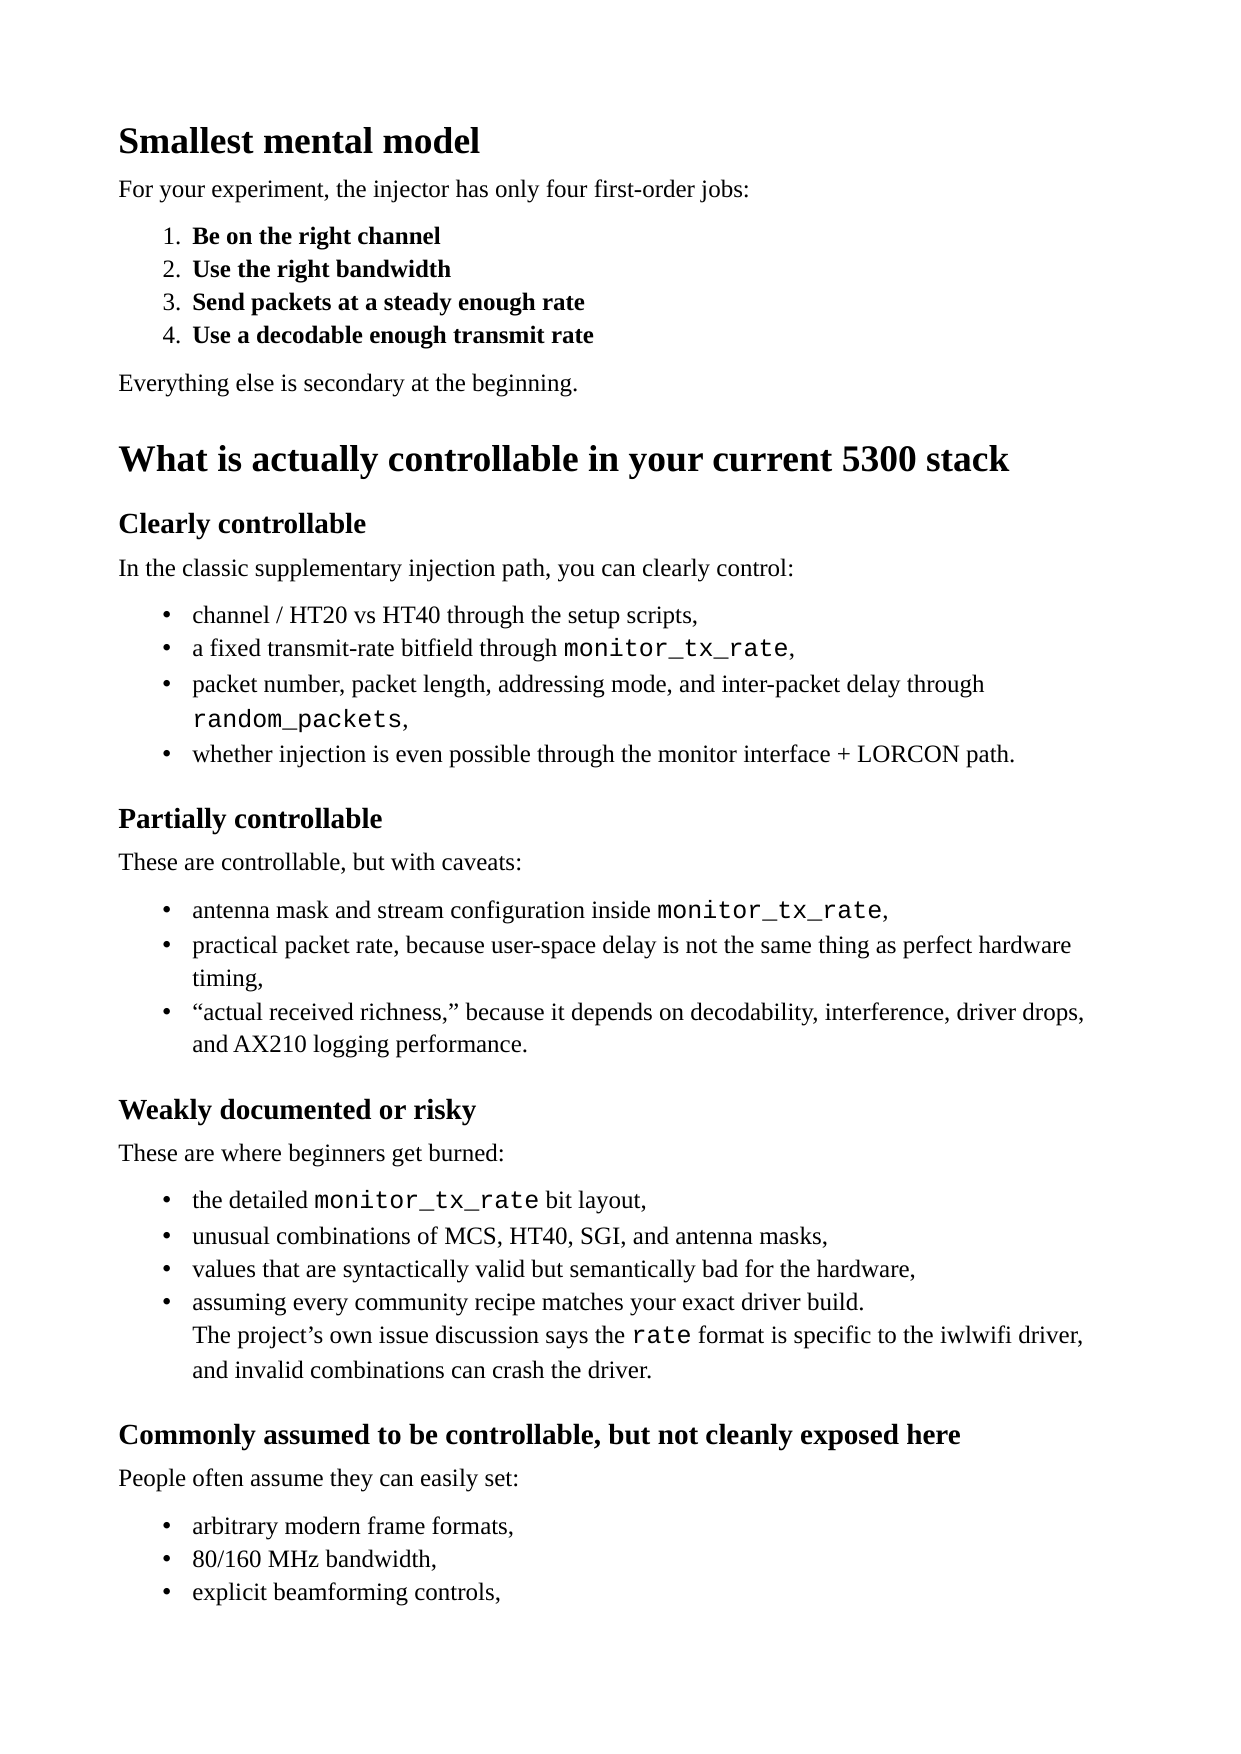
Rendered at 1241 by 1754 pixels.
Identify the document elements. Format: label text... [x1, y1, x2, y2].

list practical packet rate, because user-space delay is not the same thing as perfect hardware timing, [162, 931, 1122, 992]
text In the classic supplementary injection path, you can clearly control: [118, 553, 1122, 581]
list explicit beamforming controls, [162, 1577, 1122, 1606]
list the detailed monitor_tx_rate bit layout, [162, 1185, 1122, 1216]
subtitle Commonly assumed to be controllable, but not cleanly exposed here [118, 1417, 1122, 1451]
list Use a decodable enough transmit rate [162, 320, 1122, 349]
list values that are syntactically valid but semantically bad for the hardware, [162, 1254, 1122, 1283]
list antenna mask and stream configuration inside monitor_tx_rate, [162, 895, 1122, 926]
list “actual received richness,” because it depends on decodability, interference, driver drops, and AX210 logging performance. [162, 997, 1122, 1058]
text Everything else is secondary at the beginning. [118, 368, 1122, 397]
subtitle Smallest mental model [118, 118, 1122, 161]
subtitle Clearly controllable [118, 507, 1122, 540]
subtitle What is actually controllable in your current 5300 stack [118, 436, 1122, 479]
list channel / HT20 vs HT40 through the setup scripts, [162, 600, 1122, 629]
subtitle Weakly documented or risky [118, 1092, 1122, 1125]
text People often assume they can easily set: [118, 1463, 1122, 1492]
list unusual combinations of MCS, HT40, SGI, and antenna masks, [162, 1221, 1122, 1249]
list 80/160 MHz bandwidth, [162, 1544, 1122, 1573]
list Send packets at a steady enough rate [162, 287, 1122, 316]
text These are controllable, but with caveats: [118, 847, 1122, 876]
subtitle Partially controllable [118, 801, 1122, 835]
text These are where beginners get burned: [118, 1138, 1122, 1167]
text For your experiment, the injector has only four first-order jobs: [118, 174, 1122, 202]
list packet number, packet length, addressing mode, and inter-packet delay through random_packets, [162, 669, 1122, 735]
list a fixed transmit-rate bitfield through monitor_tx_rate, [162, 633, 1122, 664]
list arbitrary modern frame formats, [162, 1511, 1122, 1539]
list whether injection is even possible through the monitor interface + LORCON path. [162, 739, 1122, 768]
list Be on the right channel [162, 221, 1122, 250]
list Use the right bandwidth [162, 254, 1122, 283]
list assuming every community recipe matches your exact driver build. The project’s own issue discussion says the rate format is specific to the iwlwifi driver, and invalid combinations can crash the driver. [162, 1287, 1122, 1384]
